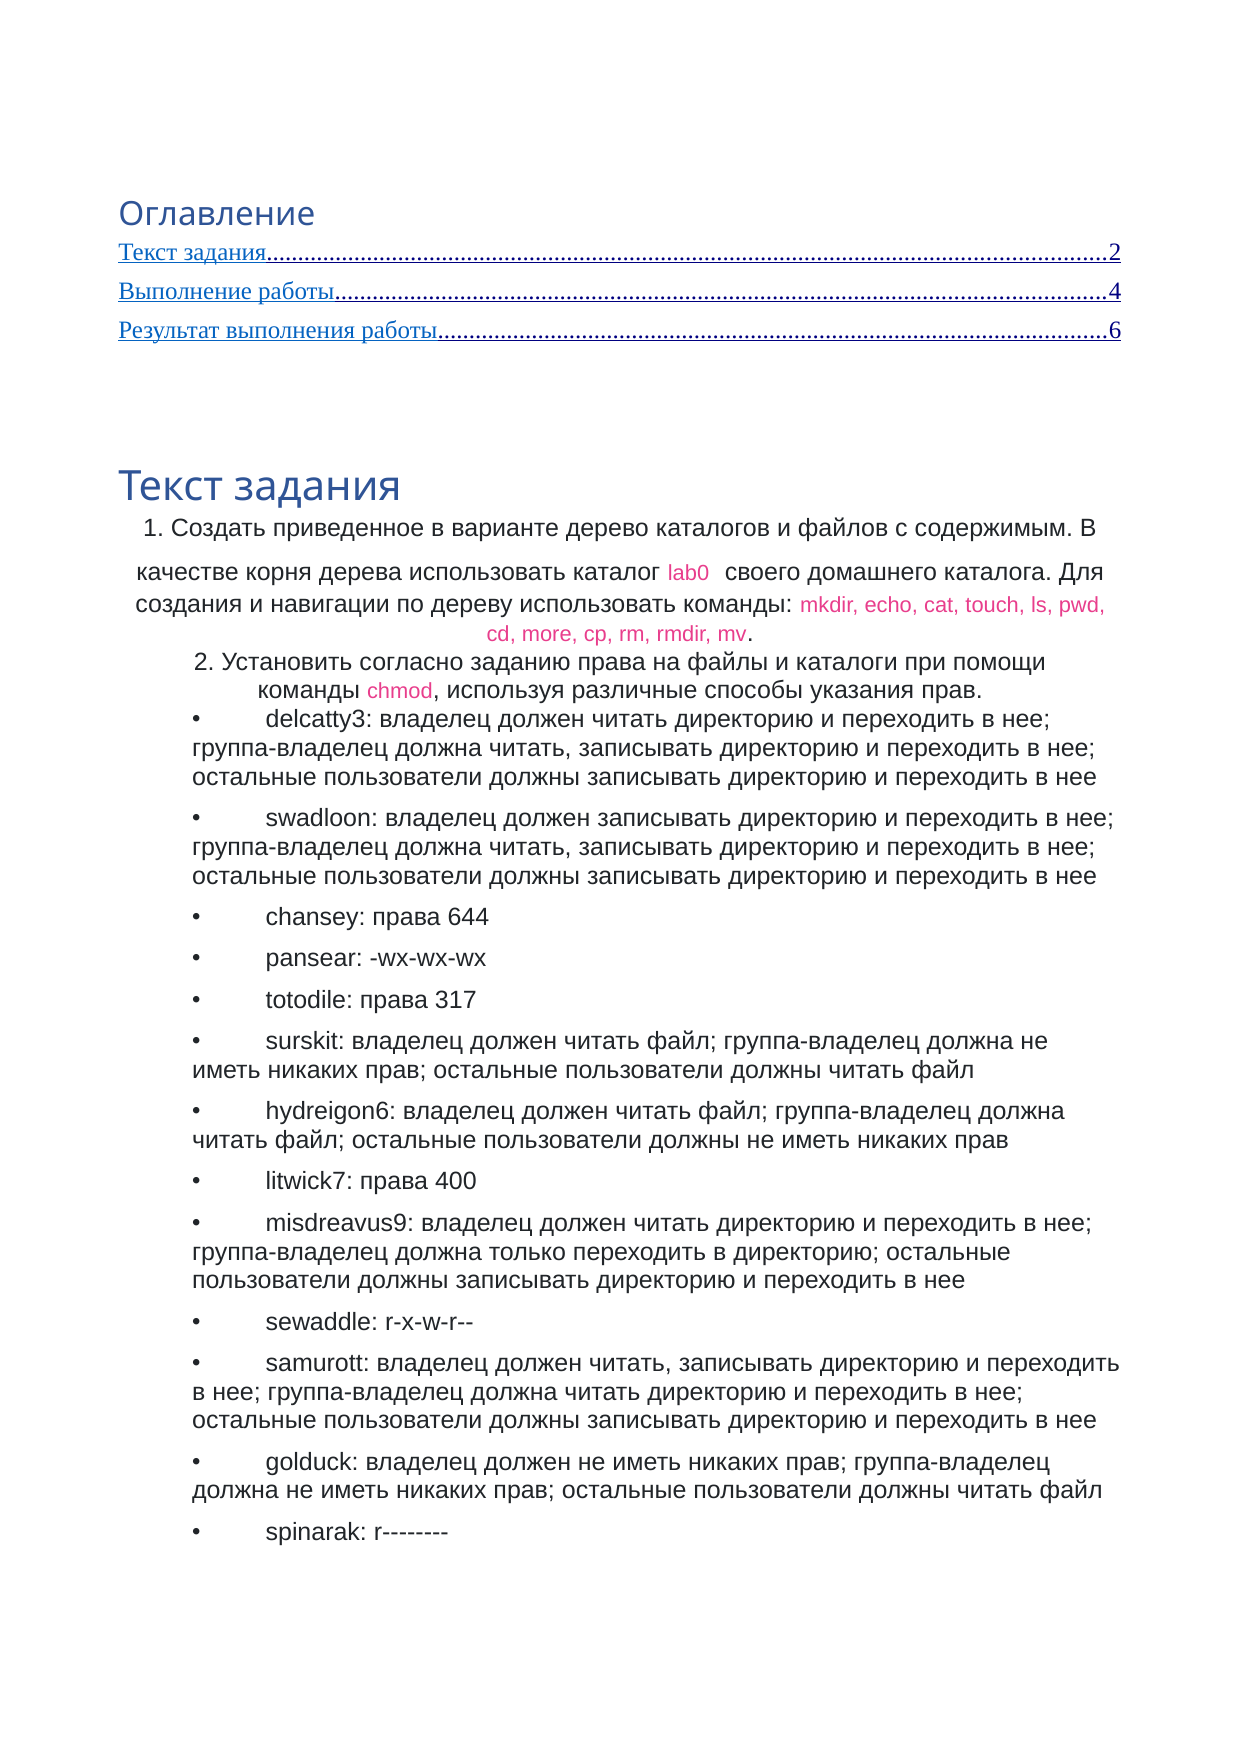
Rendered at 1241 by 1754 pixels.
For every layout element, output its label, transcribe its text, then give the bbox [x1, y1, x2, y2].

text Текст задания 2 [118, 237, 1122, 265]
text команды chmod, используя различные способы указания прав. [118, 676, 1122, 704]
text Оглавление [118, 190, 1122, 235]
list swadloon: владелец должен записывать директорию и переходить в нее; группа-владелец должна читать, записывать директорию и переходить в нее; остальные пользователи должны записывать директорию и переходить в нее [192, 803, 1122, 889]
list hydreigon6: владелец должен читать файл; группа-владелец должна читать файл; остальные пользователи должны не иметь никаких прав [192, 1096, 1122, 1154]
list spinarak: r-------- [192, 1517, 1122, 1546]
list samurott: владелец должен читать, записывать директорию и переходить в нее; группа-владелец должна читать директорию и переходить в нее; остальные пользователи должны записывать директорию и переходить в нее [192, 1348, 1122, 1434]
text 2. Установить согласно заданию права на файлы и каталоги при помощи [118, 647, 1122, 676]
text Результат выполнения работы 6 [118, 315, 1122, 344]
list chansey: права 644 [192, 902, 1122, 931]
list totodile: права 317 [192, 985, 1122, 1013]
list litwick7: права 400 [192, 1166, 1122, 1195]
text Выполнение работы 4 [118, 276, 1122, 304]
list delcatty3: владелец должен читать директорию и переходить в нее; группа-владелец должна читать, записывать директорию и переходить в нее; остальные пользователи должны записывать директорию и переходить в нее [192, 704, 1122, 791]
list sewaddle: r-x-w-r-- [192, 1306, 1122, 1335]
list misdreavus9: владелец должен читать директорию и переходить в нее; группа-владелец должна только переходить в директорию; остальные пользователи должны записывать директорию и переходить в нее [192, 1208, 1122, 1294]
list surskit: владелец должен читать файл; группа-владелец должна не иметь никаких прав; остальные пользователи должны читать файл [192, 1026, 1122, 1084]
list golduck: владелец должен не иметь никаких прав; группа-владелец должна не иметь никаких прав; остальные пользователи должны читать файл [192, 1447, 1122, 1504]
list pansear: -wx-wx-wx [192, 943, 1122, 972]
subtitle Текст задания [118, 456, 1122, 513]
text 1. Создать приведенное в варианте дерево каталогов и файлов с содержимым. В качестве корня дерева использовать каталог lab0 своего домашнего каталога. Для создания и навигации по дереву использовать команды: mkdir, echo, cat, touch, ls, pwd, cd, more, cp, rm, rmdir, mv. [118, 513, 1122, 647]
